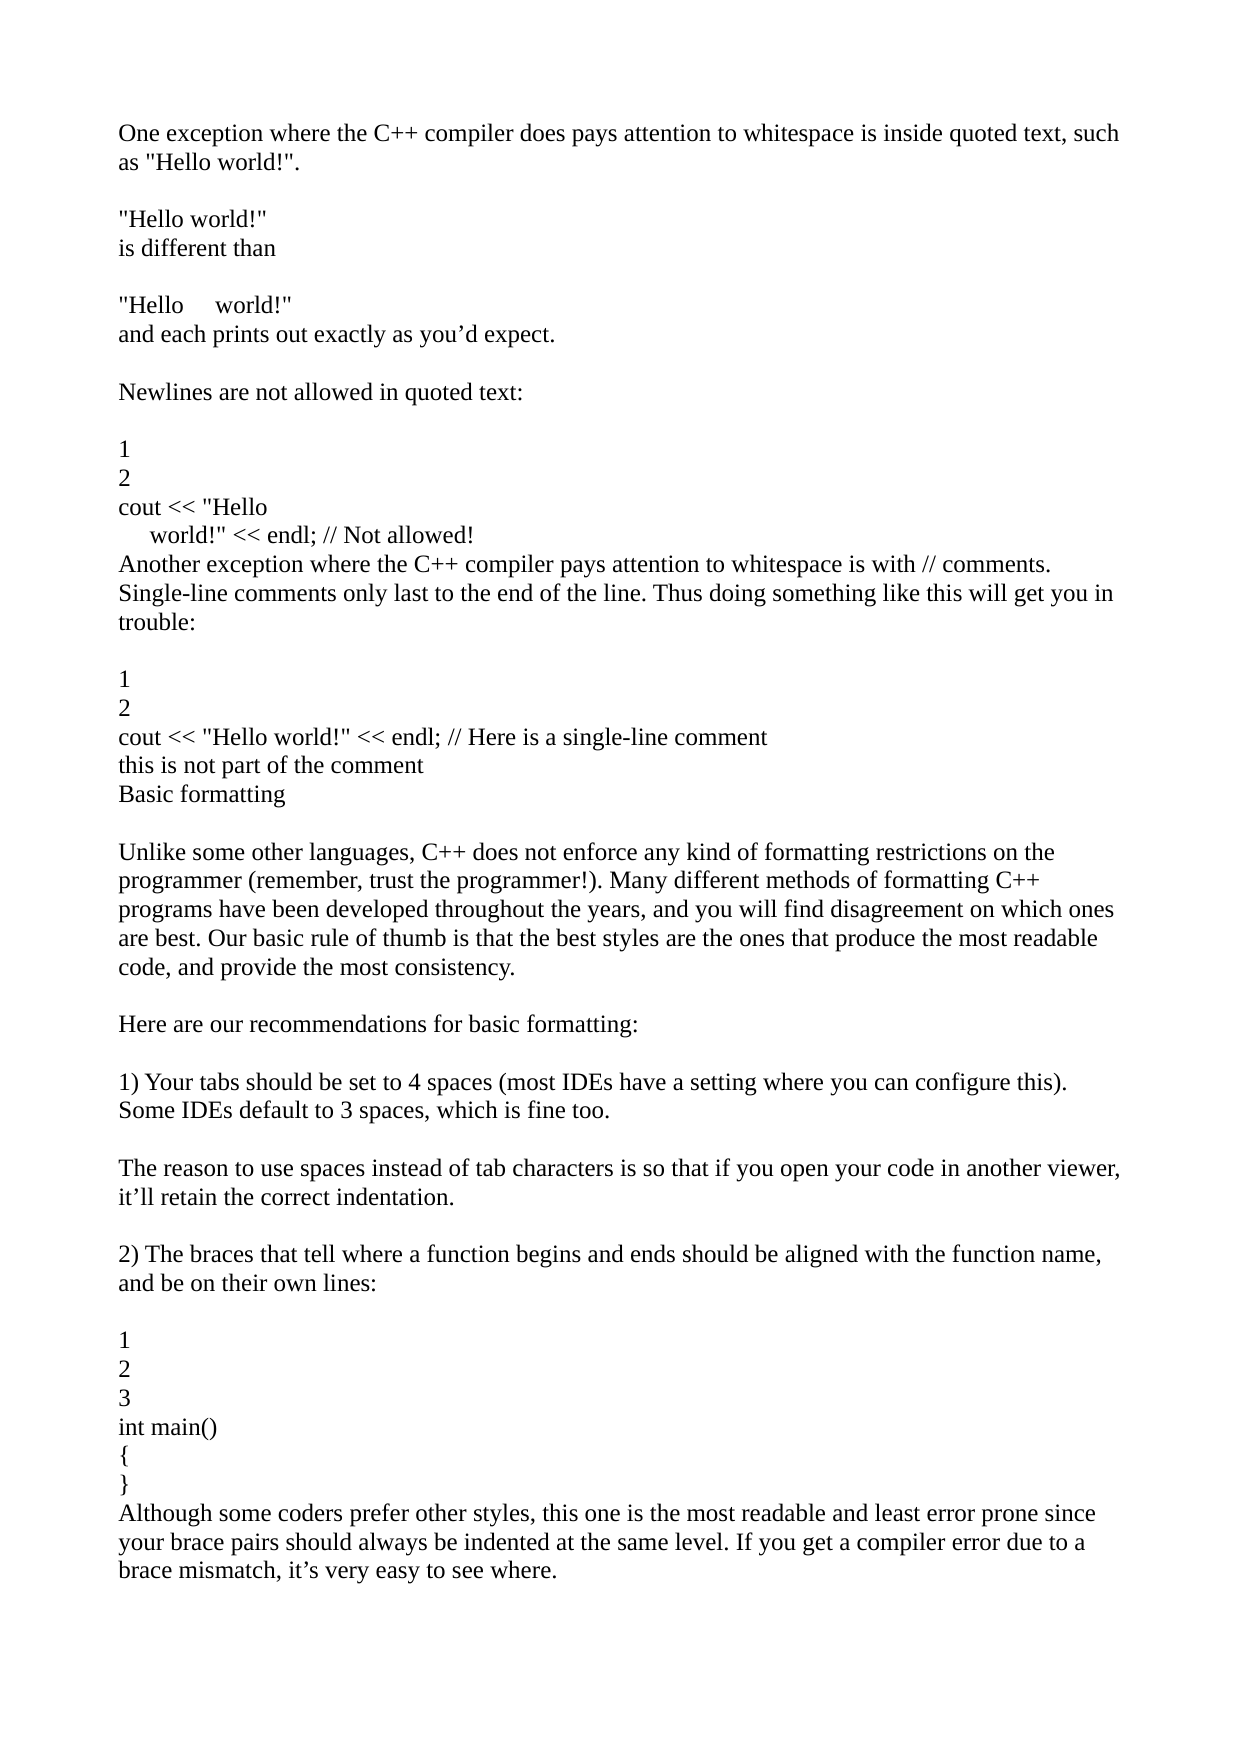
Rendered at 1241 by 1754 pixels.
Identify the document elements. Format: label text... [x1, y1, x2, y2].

text The reason to use spaces instead of tab characters is so that if you open your code in another viewer, it’ll retain the correct indentation. [118, 1153, 1122, 1211]
text world!" << endl; // Not allowed! [118, 521, 1122, 549]
text and each prints out exactly as you’d expect. [118, 319, 1122, 348]
text 2) The braces that tell where a function begins and ends should be aligned with the function name, and be on their own lines: [118, 1239, 1122, 1297]
text Here are our recommendations for basic formatting: [118, 1009, 1122, 1038]
text is different than [118, 233, 1122, 262]
text 2 [118, 1354, 1122, 1383]
text One exception where the C++ compiler does pays attention to whitespace is inside quoted text, such as "Hello world!". [118, 118, 1122, 176]
text Although some coders prefer other styles, this one is the most readable and least error prone since your brace pairs should always be indented at the same level. If you get a compiler error due to a brace mismatch, it’s very easy to see where. [118, 1498, 1122, 1584]
text 1 [118, 434, 1122, 463]
text cout << "Hello [118, 492, 1122, 521]
text cout << "Hello world!" << endl; // Here is a single-line comment [118, 722, 1122, 751]
text "Hello world!" [118, 204, 1122, 233]
text "Hello world!" [118, 291, 1122, 319]
text 1 [118, 664, 1122, 693]
text Unlike some other languages, C++ does not enforce any kind of formatting restrictions on the programmer (remember, trust the programmer!). Many different methods of formatting C++ programs have been developed throughout the years, and you will find disagreement on which ones are best. Our basic rule of thumb is that the best styles are the ones that produce the most readable code, and provide the most consistency. [118, 837, 1122, 981]
text 3 [118, 1383, 1122, 1412]
text this is not part of the comment [118, 751, 1122, 779]
text Newlines are not allowed in quoted text: [118, 377, 1122, 406]
text Basic formatting [118, 779, 1122, 808]
text } [118, 1469, 1122, 1498]
text int main() [118, 1412, 1122, 1441]
text 2 [118, 463, 1122, 492]
text 2 [118, 693, 1122, 722]
text 1) Your tabs should be set to 4 spaces (most IDEs have a setting where you can configure this). Some IDEs default to 3 spaces, which is fine too. [118, 1067, 1122, 1124]
text { [118, 1441, 1122, 1469]
text Another exception where the C++ compiler pays attention to whitespace is with // comments. Single-line comments only last to the end of the line. Thus doing something like this will get you in trouble: [118, 549, 1122, 636]
text 1 [118, 1326, 1122, 1354]
